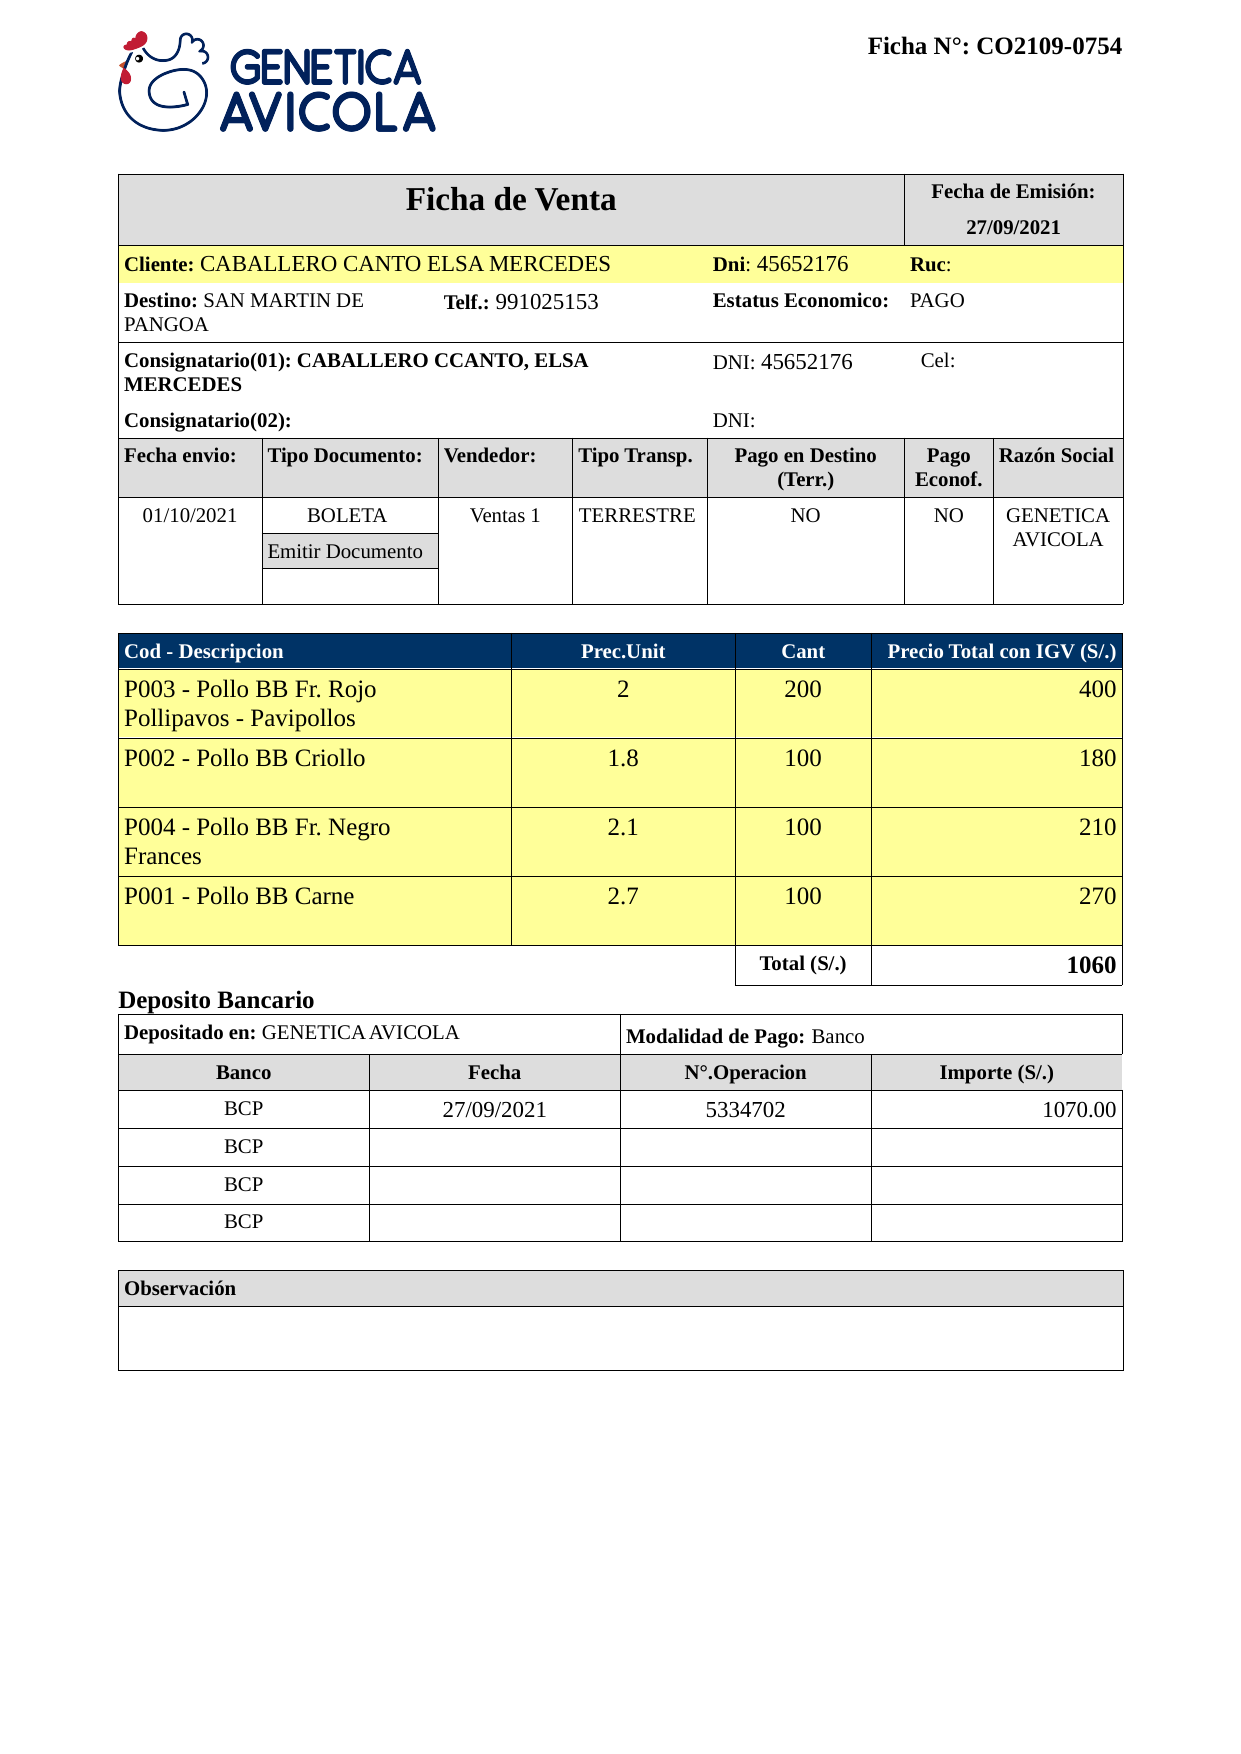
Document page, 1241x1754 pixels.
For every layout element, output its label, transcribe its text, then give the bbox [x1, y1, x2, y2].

table_cell 2.7 [512, 877, 735, 945]
table_cell [621, 1205, 871, 1241]
table_cell 100 [736, 877, 871, 945]
table_header Cant [736, 634, 871, 668]
table_cell Consignatario(01): CABALLERO CCANTO, ELSA MERCEDES [119, 343, 707, 402]
table_cell [872, 1205, 1122, 1241]
table_header Ficha de Venta [119, 175, 904, 245]
table_cell [621, 1167, 871, 1203]
table_cell Estatus Economico: [707, 283, 904, 342]
picture [118, 31, 436, 132]
table_cell P001 - Pollo BB Carne [119, 877, 511, 945]
table_cell N°.Operacion [621, 1055, 871, 1090]
table_cell [119, 1307, 1123, 1370]
table_cell Tipo Transp. [573, 439, 707, 497]
table_header Prec.Unit [512, 634, 735, 668]
table_cell Destino: SAN MARTIN DE PANGOA [119, 283, 438, 342]
table_cell DNI: 45652176 [707, 343, 915, 402]
table_cell Ruc: [904, 246, 1123, 283]
table_header Modalidad de Pago: Banco [621, 1015, 1122, 1054]
table_cell [370, 1205, 620, 1241]
table_cell BOLETA [263, 498, 438, 533]
table_cell Vendedor: [439, 439, 572, 497]
table_cell 400 [872, 670, 1122, 737]
table_cell DNI: [707, 402, 1123, 437]
table_cell Cel: [915, 343, 1123, 402]
table_cell P002 - Pollo BB Criollo [119, 739, 511, 807]
table_cell BCP [119, 1129, 369, 1166]
table_cell 270 [872, 877, 1122, 945]
table_cell 200 [736, 670, 871, 737]
table_cell Emitir Documento [263, 534, 438, 568]
table_cell P003 - Pollo BB Fr. Rojo Pollipavos - Pavipollos [119, 670, 511, 737]
table_cell Consignatario(02): [119, 402, 707, 437]
table_header Observación [119, 1271, 1123, 1306]
table_header Depositado en: GENETICA AVICOLA [119, 1015, 620, 1054]
table_cell [370, 1167, 620, 1203]
table_cell Banco [119, 1055, 369, 1090]
table_cell Importe (S/.) [872, 1055, 1122, 1090]
table_cell TERRESTRE [573, 498, 707, 604]
table_cell BCP [119, 1091, 369, 1128]
table_cell [872, 1167, 1122, 1203]
table_cell [872, 1129, 1122, 1166]
table_cell BCP [119, 1205, 369, 1241]
table_cell P004 - Pollo BB Fr. Negro Frances [119, 808, 511, 876]
table_cell 27/09/2021 [905, 209, 1123, 245]
table_cell Tipo Documento: [263, 439, 438, 497]
table_cell [621, 1129, 871, 1166]
table_cell 210 [872, 808, 1122, 876]
table_cell BCP [119, 1167, 369, 1203]
table_cell 100 [736, 739, 871, 807]
table_cell [263, 569, 438, 604]
table_cell 100 [736, 808, 871, 876]
table_cell Pago Econof. [905, 439, 993, 497]
table_cell PAGO [904, 283, 1123, 342]
table_cell 1070.00 [872, 1091, 1122, 1128]
table_header Fecha de Emisión: [905, 175, 1123, 209]
table_cell Razón Social [994, 439, 1123, 497]
table_cell Telf.: 991025153 [438, 283, 707, 342]
table_cell [118, 946, 511, 985]
table_cell 180 [872, 739, 1122, 807]
table_cell 1.8 [512, 739, 735, 807]
table_cell NO [708, 498, 904, 604]
text Deposito Bancario [118, 985, 1122, 1014]
table_cell 01/10/2021 [119, 498, 262, 604]
table_header Cod - Descripcion [119, 634, 511, 668]
table_cell 27/09/2021 [370, 1091, 620, 1128]
table_cell Ventas 1 [439, 498, 572, 604]
table_cell Cliente: CABALLERO CANTO ELSA MERCEDES [119, 246, 707, 283]
table_cell Fecha [370, 1055, 620, 1090]
table_cell Fecha envio: [119, 439, 262, 497]
table_cell [370, 1129, 620, 1166]
table_cell NO [905, 498, 993, 604]
table_header Precio Total con IGV (S/.) [872, 634, 1122, 668]
table_cell 5334702 [621, 1091, 871, 1128]
table_cell 1060 [872, 946, 1122, 985]
table_cell GENETICA AVICOLA [994, 498, 1123, 604]
table_cell Pago en Destino (Terr.) [708, 439, 904, 497]
table_cell 2 [512, 670, 735, 737]
table_cell Dni: 45652176 [707, 246, 904, 283]
table_cell 2.1 [512, 808, 735, 876]
table_cell Total (S/.) [736, 946, 871, 985]
table_cell [511, 946, 735, 985]
